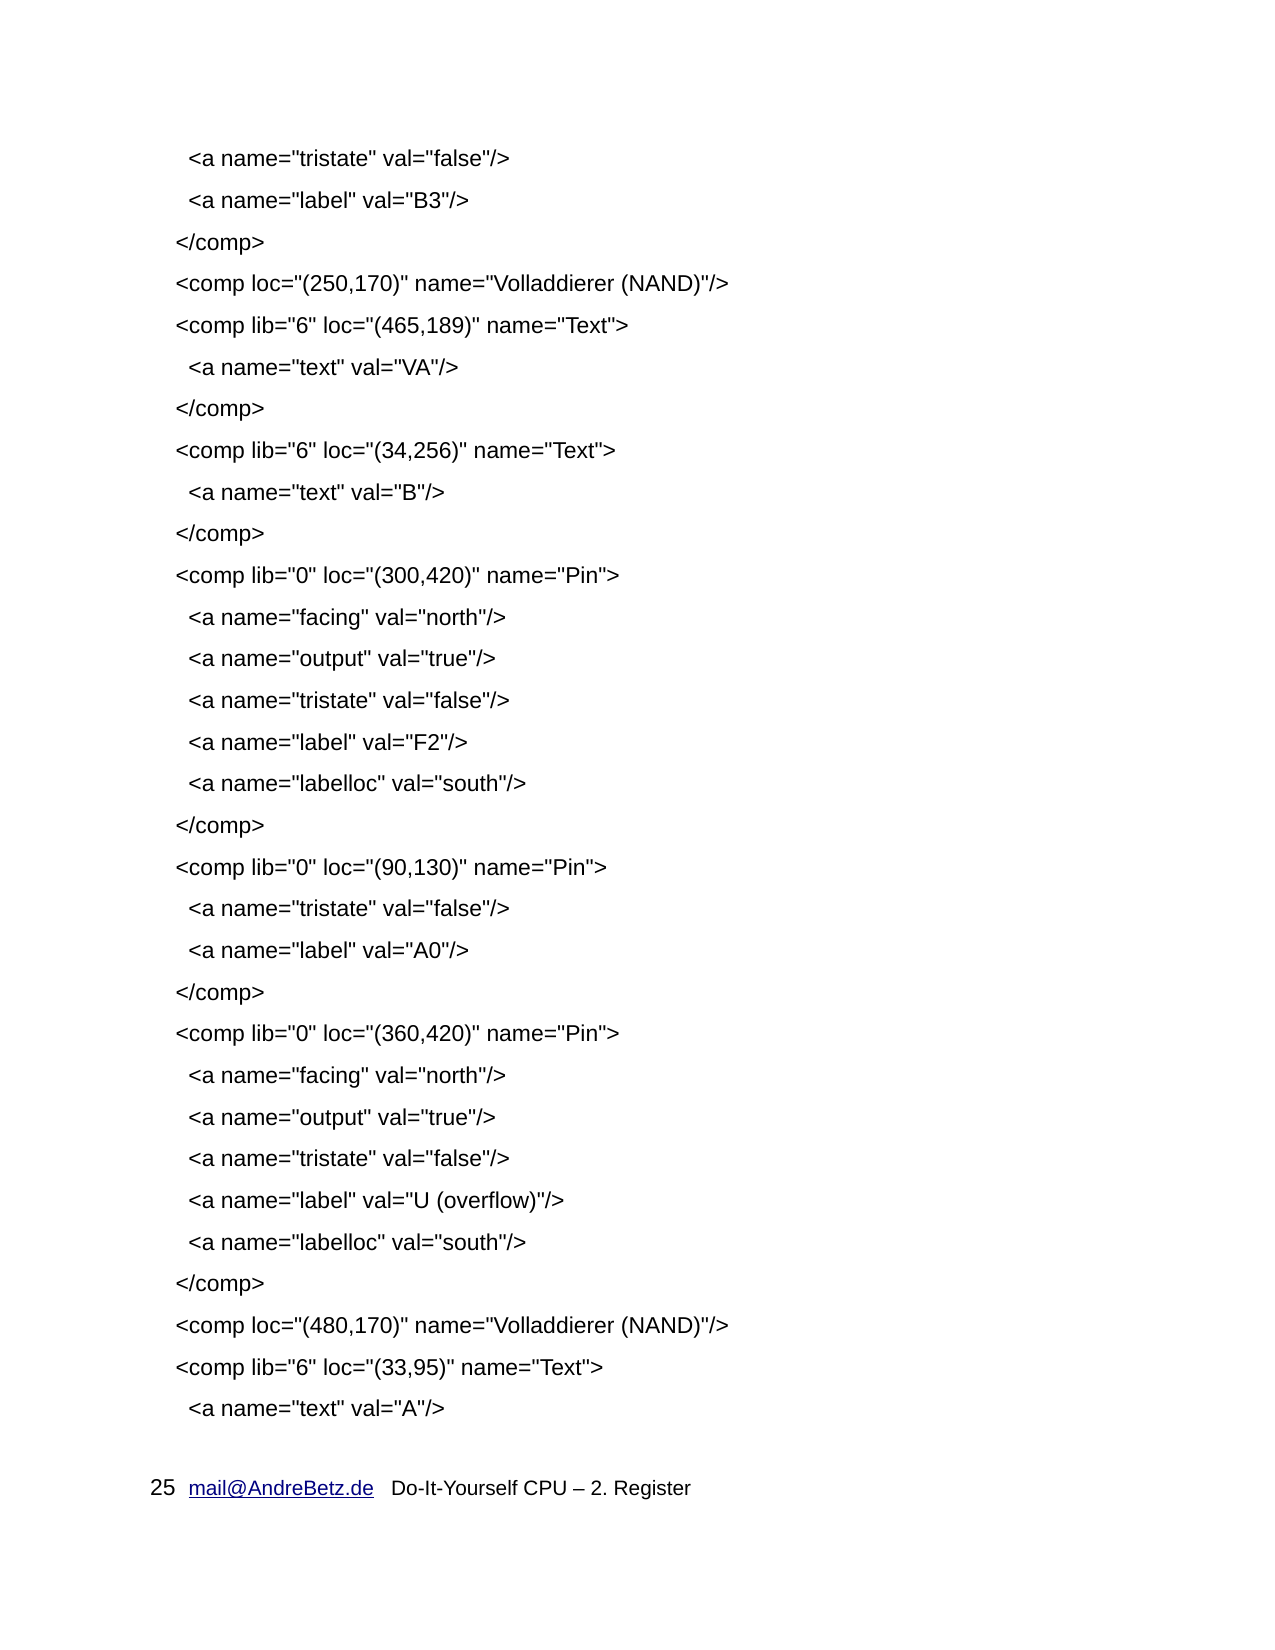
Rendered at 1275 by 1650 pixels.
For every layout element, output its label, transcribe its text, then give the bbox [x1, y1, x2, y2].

text <a name="tristate" val="false"/> [150, 150, 1125, 171]
text <a name="text" val="B"/> [150, 483, 1125, 504]
text <a name="facing" val="north"/> [150, 1067, 1125, 1087]
text <comp lib="6" loc="(34,256)" name="Text"> [454, 442, 1125, 462]
text <comp lib="0" loc="(90,130)" name="Pin"> [453, 858, 1125, 879]
text </comp> [150, 817, 1125, 837]
text <comp lib="0" loc="(360,420)" name="Pin"> [376, 1025, 468, 1046]
text <comp lib="6" loc="(465,189)" name="Text"> [467, 317, 1125, 337]
text <comp loc="(250,170)" name="Volladdierer (NAND)"/> [394, 275, 625, 296]
text <comp loc="(250,170)" name="Volladdierer (NAND)"/> [305, 275, 396, 296]
text <comp lib="6" loc="(33,95)" name="Text"> [150, 1358, 378, 1379]
text <comp lib="0" loc="(300,420)" name="Pin"> [467, 567, 1125, 587]
text <comp lib="0" loc="(360,420)" name="Pin"> [466, 1025, 1125, 1046]
text <a name="output" val="true"/> [150, 650, 1125, 671]
text </comp> [150, 983, 1125, 1004]
text <a name="facing" val="north"/> [150, 608, 1125, 629]
text <comp lib="0" loc="(90,130)" name="Pin"> [376, 858, 455, 879]
text <comp lib="6" loc="(34,256)" name="Text"> [150, 442, 378, 462]
text <a name="label" val="U (overflow)"/> [150, 1192, 441, 1212]
text <comp lib="0" loc="(300,420)" name="Pin"> [150, 567, 378, 587]
text <comp lib="6" loc="(33,95)" name="Text"> [440, 1358, 1125, 1379]
text <comp loc="(480,170)" name="Volladdierer (NAND)"/> [623, 1317, 697, 1337]
text <comp lib="0" loc="(360,420)" name="Pin"> [150, 1025, 378, 1046]
text <comp loc="(250,170)" name="Volladdierer (NAND)"/> [623, 275, 697, 296]
text <a name="label" val="B3"/> [150, 192, 1125, 212]
text <comp lib="6" loc="(34,256)" name="Text"> [376, 442, 455, 462]
text </comp> [150, 525, 1125, 546]
text <comp loc="(250,170)" name="Volladdierer (NAND)"/> [695, 275, 1125, 296]
text <a name="tristate" val="false"/> [150, 1150, 1125, 1171]
text <a name="label" val="F2"/> [150, 733, 1125, 754]
text <a name="labelloc" val="south"/> [150, 775, 1125, 796]
text <a name="text" val="A"/> [150, 1400, 1125, 1421]
text <comp lib="6" loc="(465,189)" name="Text"> [150, 317, 378, 337]
text </comp> [150, 233, 1125, 254]
text <a name="label" val="U (overflow)"/> [439, 1192, 533, 1212]
text <a name="label" val="U (overflow)"/> [532, 1192, 1125, 1212]
text <a name="tristate" val="false"/> [150, 692, 1125, 712]
text <comp lib="6" loc="(465,189)" name="Text"> [376, 317, 468, 337]
text </comp> [150, 400, 1125, 421]
text <comp loc="(480,170)" name="Volladdierer (NAND)"/> [395, 1317, 625, 1337]
text <a name="labelloc" val="south"/> [150, 1233, 1125, 1254]
text <comp lib="0" loc="(90,130)" name="Pin"> [150, 858, 378, 879]
text <comp loc="(480,170)" name="Volladdierer (NAND)"/> [696, 1317, 1125, 1337]
text <a name="tristate" val="false"/> [150, 900, 1125, 921]
text <a name="text" val="VA"/> [150, 358, 1125, 379]
text <comp lib="0" loc="(300,420)" name="Pin"> [376, 567, 468, 587]
text <a name="label" val="A0"/> [150, 942, 1125, 962]
text <comp loc="(480,170)" name="Volladdierer (NAND)"/> [150, 1317, 307, 1337]
text </comp> [150, 1275, 1125, 1296]
text <comp lib="6" loc="(33,95)" name="Text"> [376, 1358, 442, 1379]
text <comp loc="(480,170)" name="Volladdierer (NAND)"/> [305, 1317, 396, 1337]
text <a name="output" val="true"/> [150, 1108, 1125, 1129]
text <comp loc="(250,170)" name="Volladdierer (NAND)"/> [150, 275, 307, 296]
